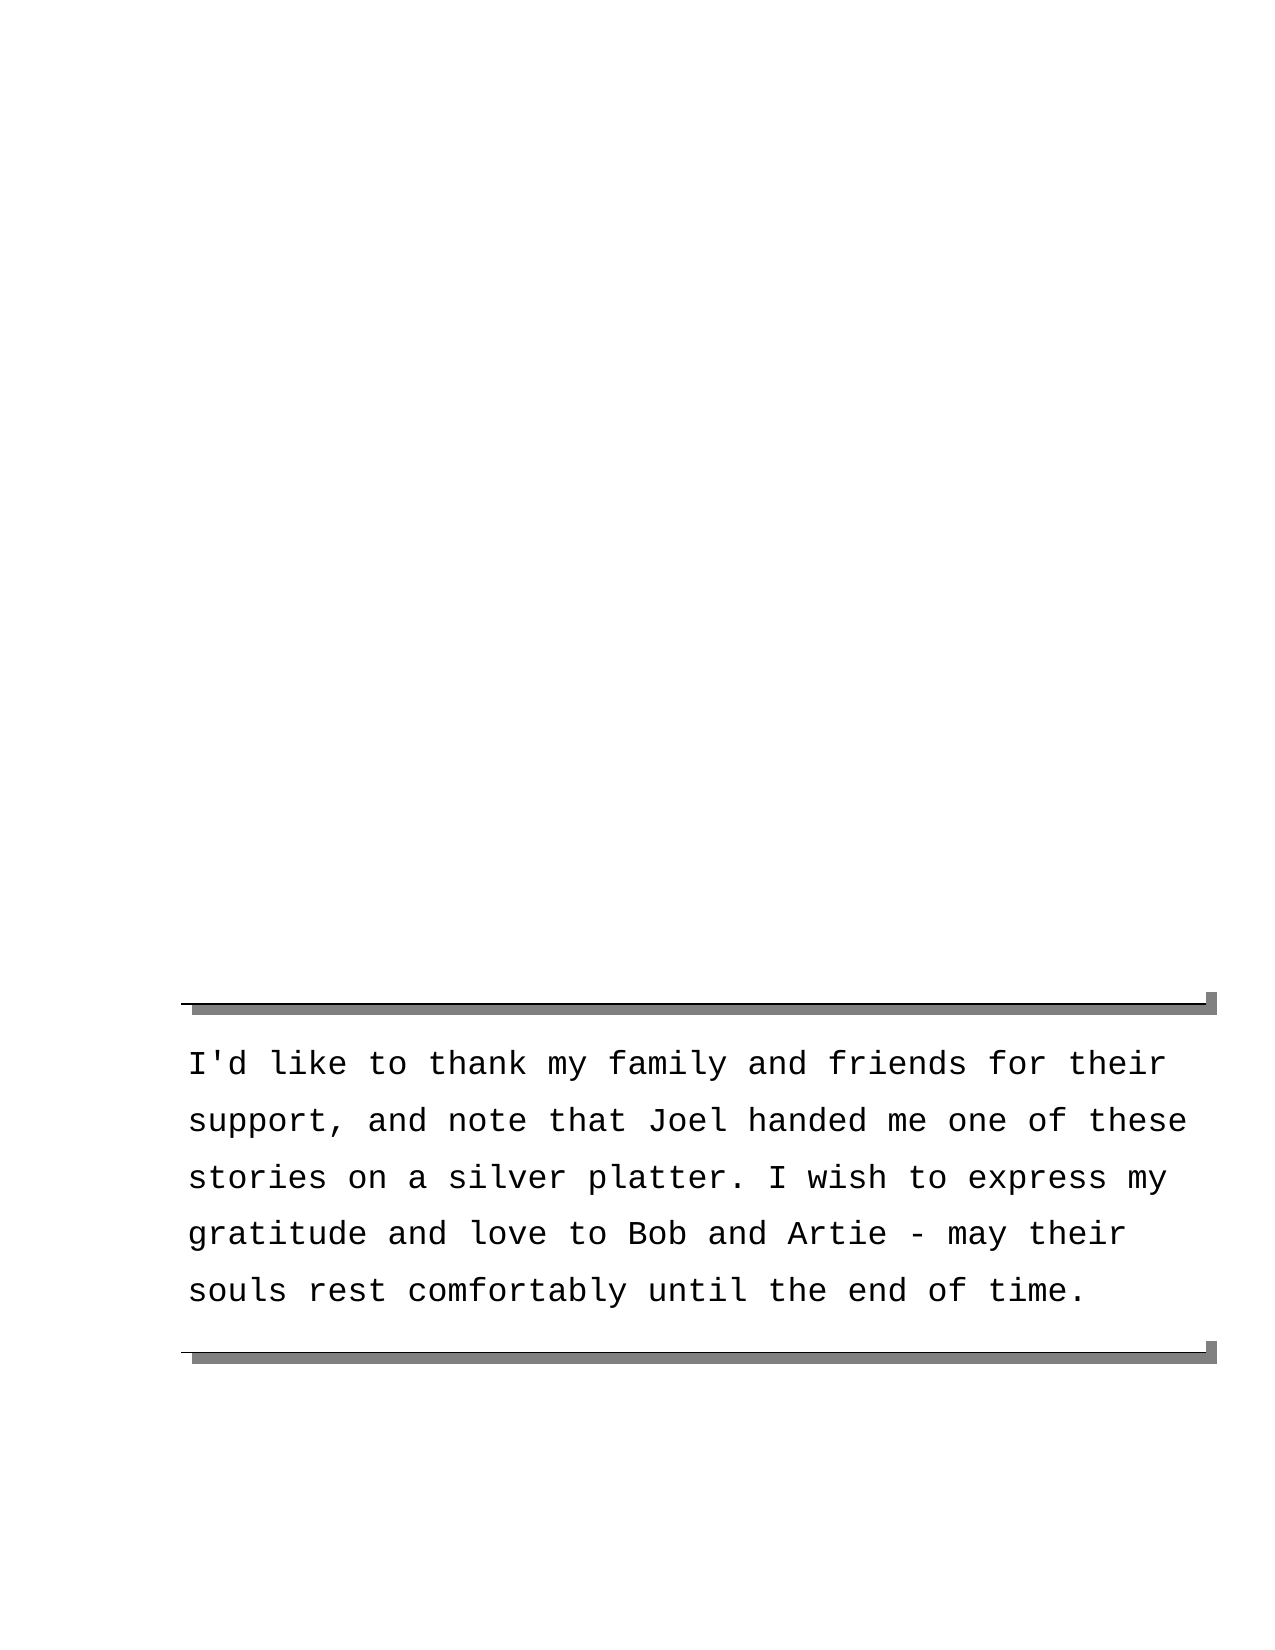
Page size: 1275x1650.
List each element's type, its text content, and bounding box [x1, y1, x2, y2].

text I'd like to thank my family and friends for their support, and note that Joel handed me one of these stories on a silver platter. I wish to express my gratitude and love to Bob and Artie - may their souls rest comfortably until the end of time. [187, 1047, 1200, 1311]
